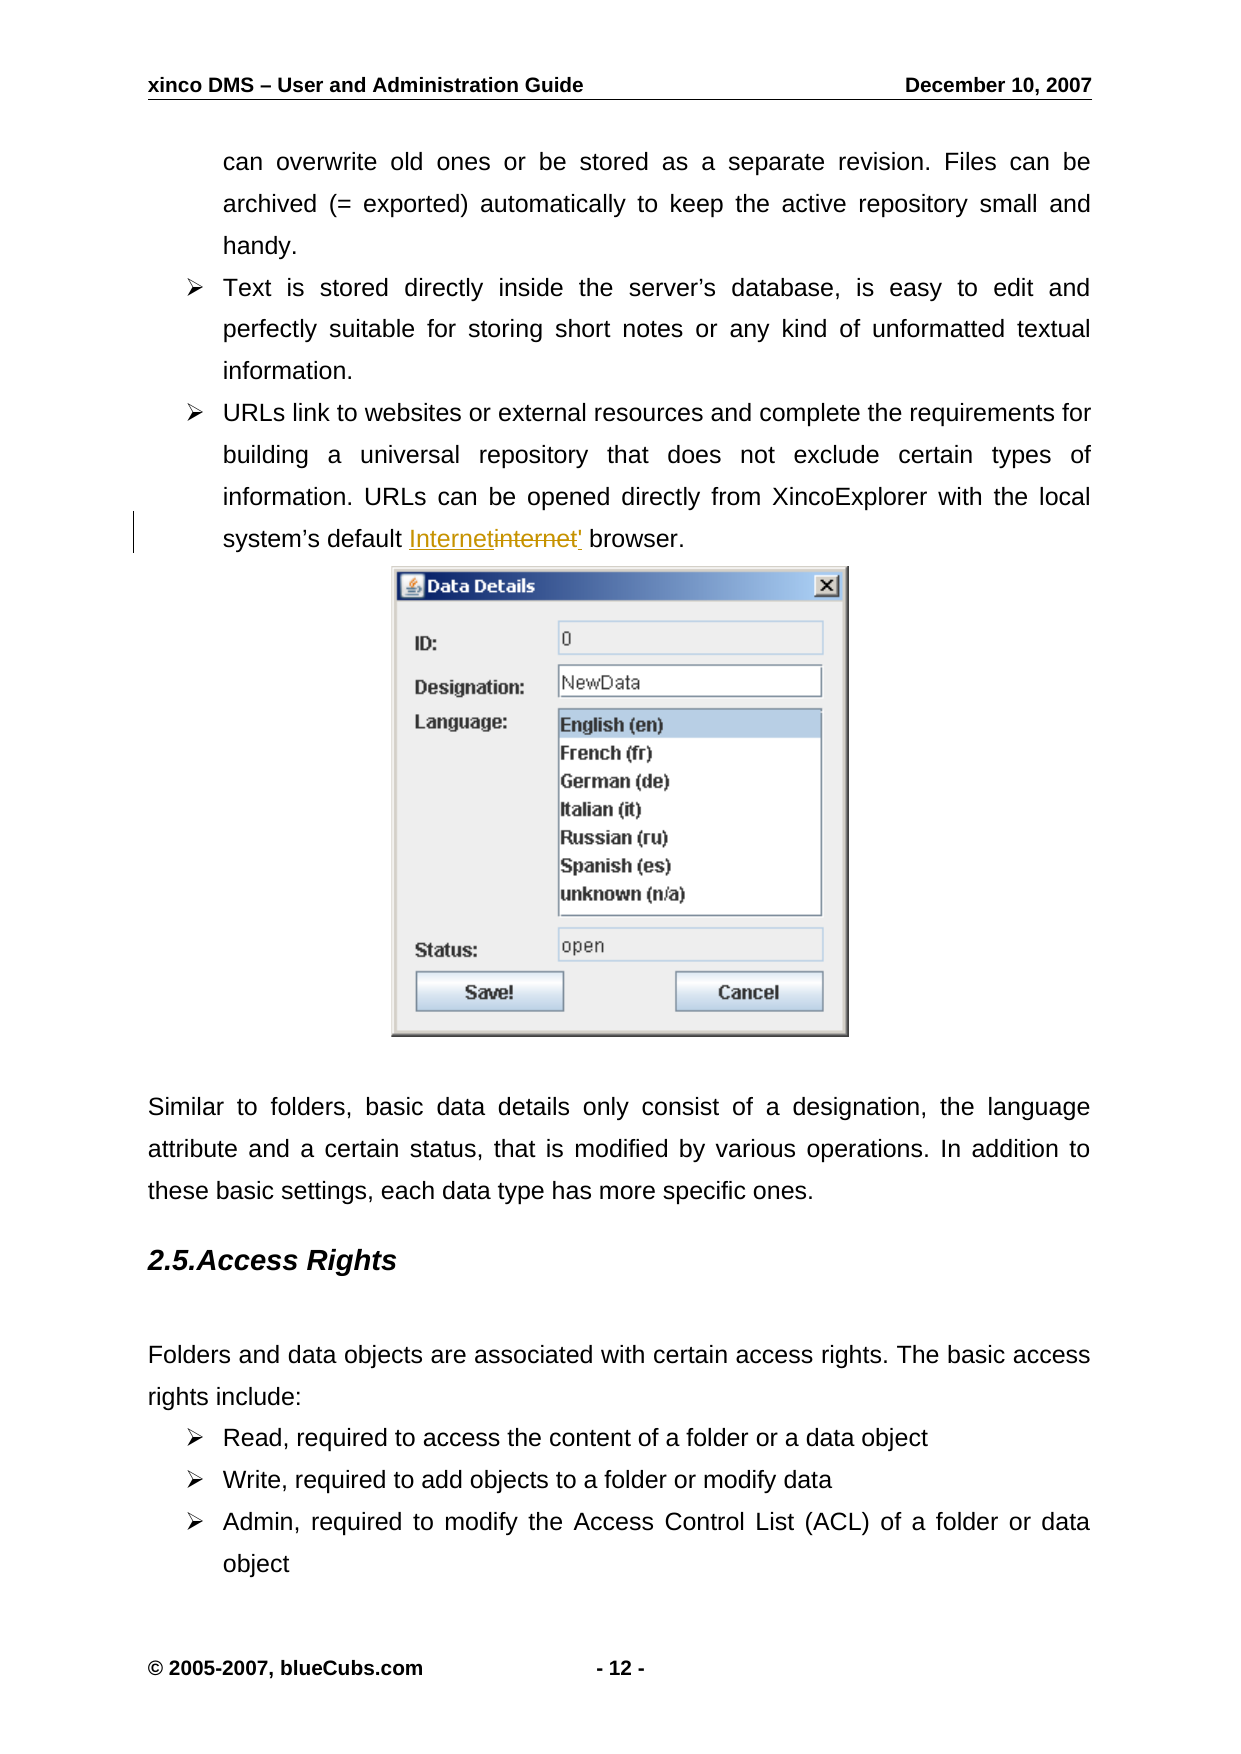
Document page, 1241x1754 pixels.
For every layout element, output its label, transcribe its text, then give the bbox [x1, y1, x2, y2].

list URLs link to websites or external resources and complete the requirements for building a universal repository that does not exclude certain types of information. URLs can be opened directly from XincoExplorer with the local system’s default Internet' browser. [185, 399, 1092, 553]
list Text is stored directly inside the server’s database, is easy to edit and perfectly suitable for storing short notes or any kind of unformatted textual information. [185, 273, 1092, 385]
text Similar to folders, basic data details only consist of a designation, the language attribute and a certain status, that is modified by various operations. In addition to these basic settings, each data type has more specific ones. [148, 1093, 1092, 1204]
subtitle Access Rights [148, 1243, 1092, 1276]
list Read, required to access the content of a folder or a data object [185, 1424, 1092, 1452]
text Folders and data objects are associated with certain access rights. The basic access rights include: [148, 1340, 1092, 1410]
list can overwrite old ones or be stored as a separate revision. Files can be archived (= exported) automatically to keep the active repository small and handy. [185, 148, 1092, 259]
picture [391, 566, 849, 1037]
list Admin, required to modify the Access Control List (ACL) of a folder or data object [185, 1508, 1092, 1578]
list Write, required to add objects to a folder or modify data [185, 1466, 1092, 1494]
